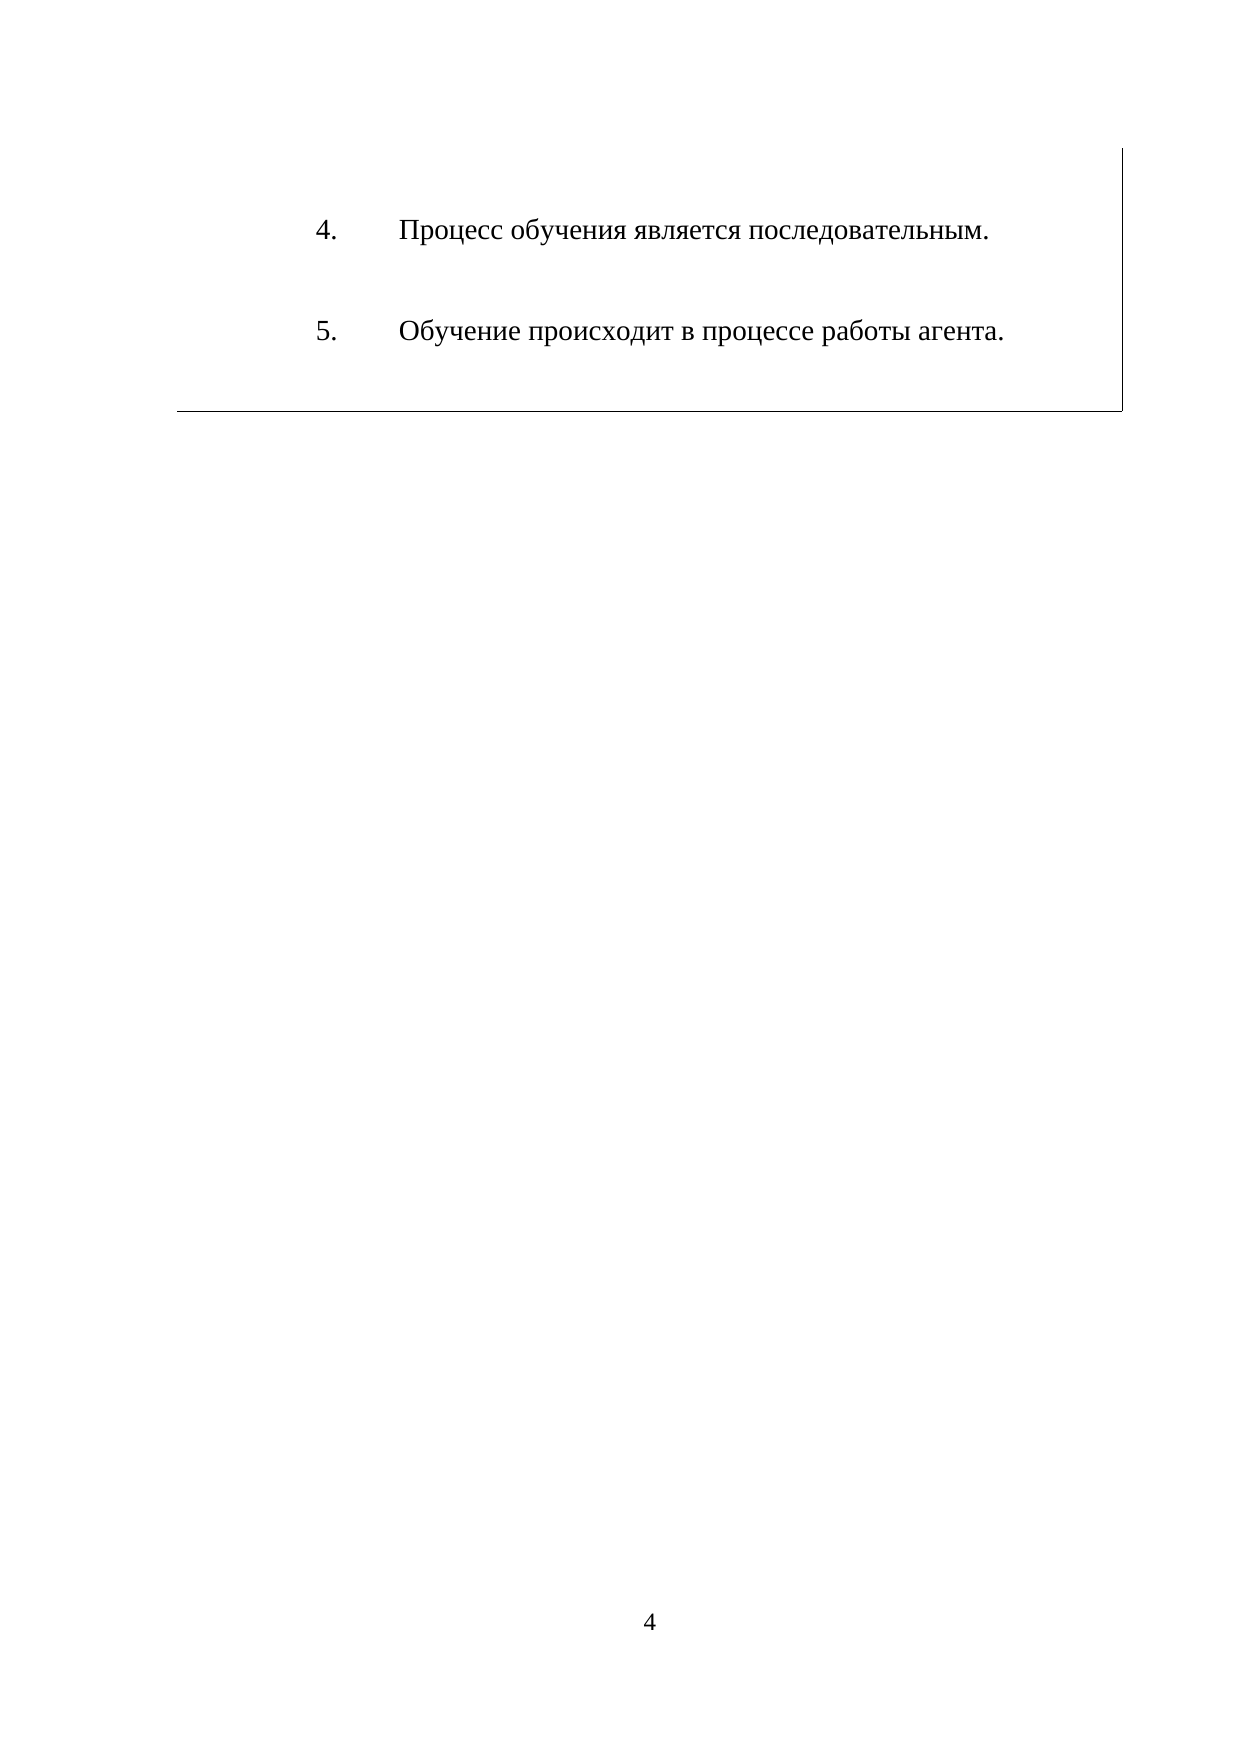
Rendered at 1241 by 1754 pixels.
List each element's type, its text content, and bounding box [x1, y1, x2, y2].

list Обучение происходит в процессе работы агента. [177, 248, 1122, 411]
list Процесс обучения является последовательным. [177, 148, 1122, 246]
